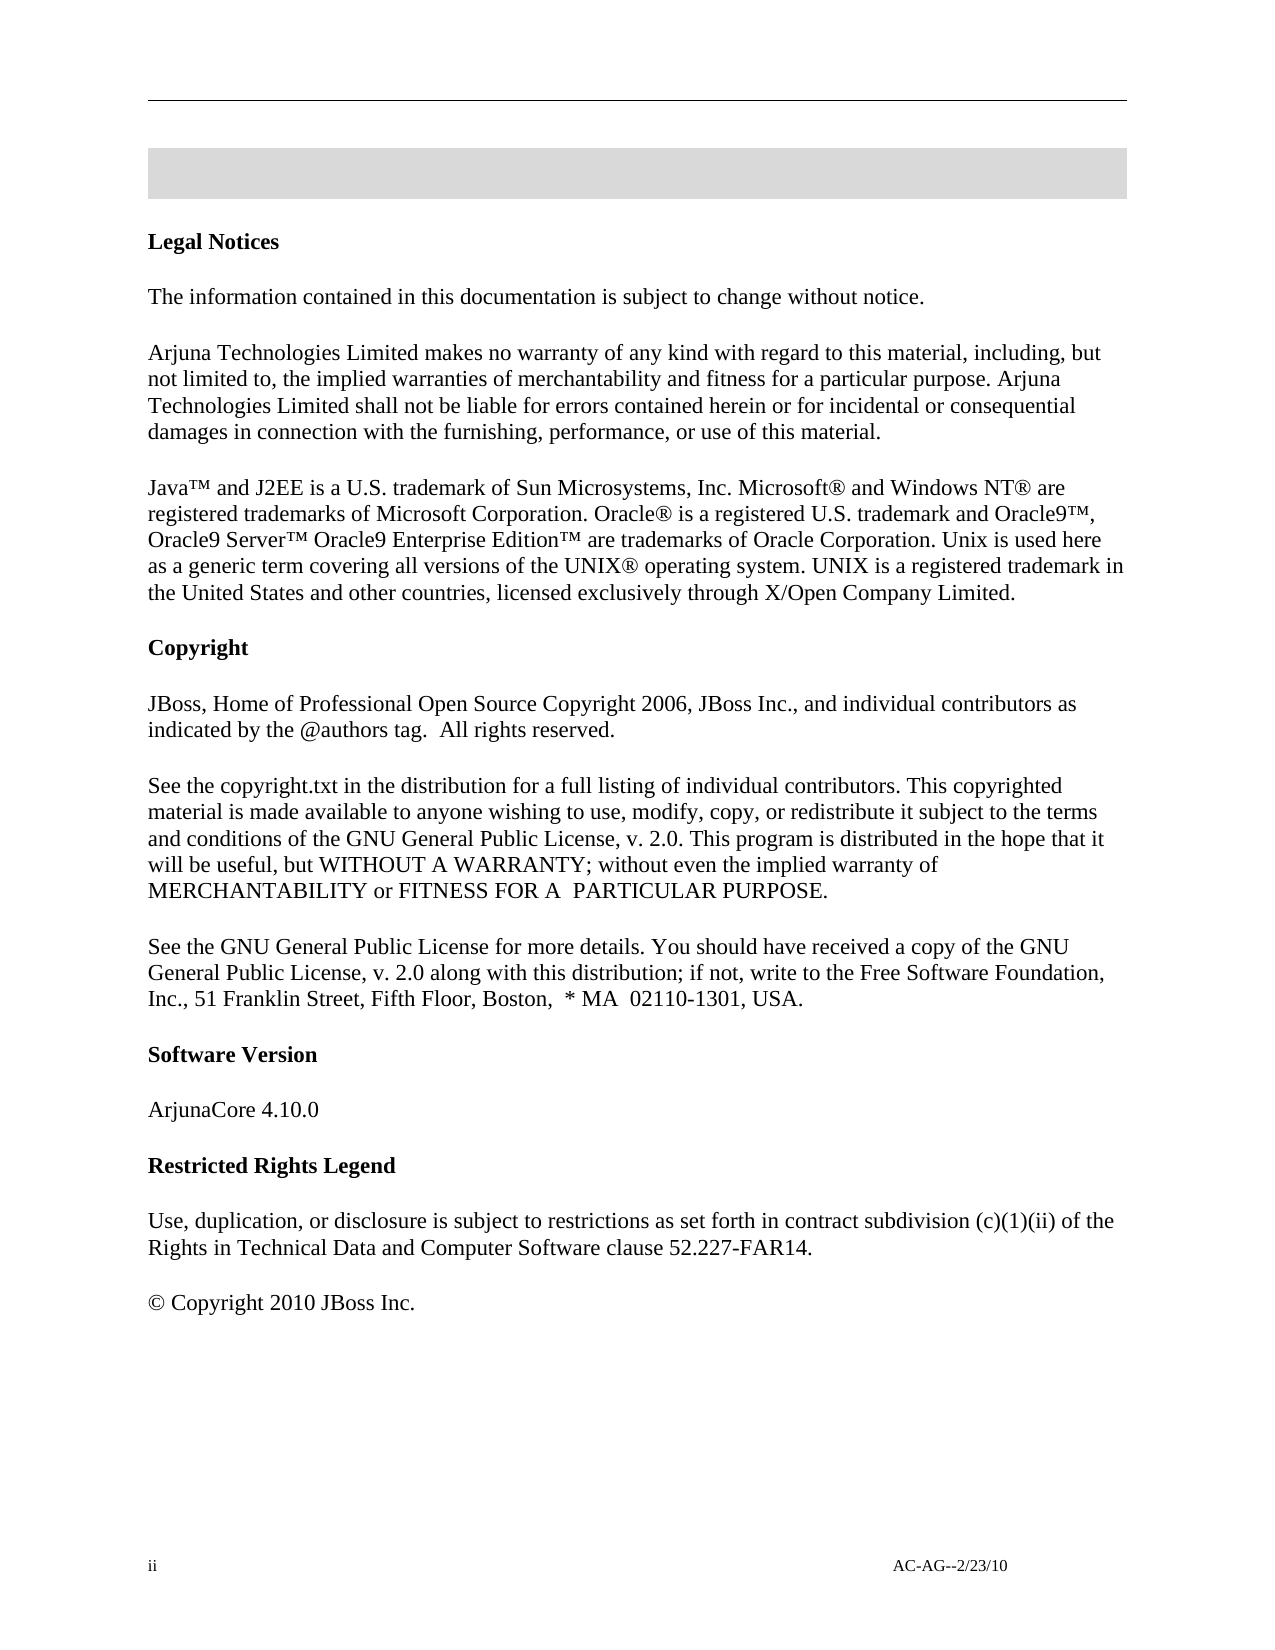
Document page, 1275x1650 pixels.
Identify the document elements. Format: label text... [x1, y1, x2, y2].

text Java™ and J2EE is a U.S. trademark of Sun Microsystems, Inc. Microsoft® and Windows NT® are registered trademarks of Microsoft Corporation. Oracle® is a registered U.S. trademark and Oracle9™, Oracle9 Server™ Oracle9 Enterprise Edition™ are trademarks of Oracle Corporation. Unix is used here as a generic term covering all versions of the UNIX® operating system. UNIX is a registered trademark in the United States and other countries, licensed exclusively through X/Open Company Limited. [148, 473, 1127, 605]
text Copyright [148, 634, 1127, 661]
text Restricted Rights Legend [148, 1152, 1127, 1178]
text Arjuna Technologies Limited makes no warranty of any kind with regard to this material, including, but not limited to, the implied warranties of merchantability and fitness for a particular purpose. Arjuna Technologies Limited shall not be liable for errors contained herein or for incidental or consequential damages in connection with the furnishing, performance, or use of this material. [148, 339, 1127, 444]
text See the GNU General Public License for more details. You should have received a copy of the GNU General Public License, v. 2.0 along with this distribution; if not, write to the Free Software Foundation, Inc., 51 Franklin Street, Fifth Floor, Boston, * MA 02110-1301, USA. [148, 933, 1127, 1012]
text See the copyright.txt in the distribution for a full listing of individual contributors. This copyrighted material is made available to anyone wishing to use, modify, copy, or redistribute it subject to the terms and conditions of the GNU General Public License, v. 2.0. This program is distributed in the hope that it will be useful, but WITHOUT A WARRANTY; without even the implied warranty of MERCHANTABILITY or FITNESS FOR A PARTICULAR PURPOSE. [148, 772, 1127, 904]
text © Copyright 2010 JBoss Inc. [148, 1289, 1127, 1316]
text Software Version [148, 1041, 1127, 1067]
text JBoss, Home of Professional Open Source Copyright 2006, JBoss Inc., and individual contributors as indicated by the @authors tag. All rights reserved. [148, 690, 1127, 743]
text The information contained in this documentation is subject to change without notice. [148, 283, 1127, 310]
text Legal Notices [148, 228, 1127, 254]
text ArjunaCore 4.10.0 [148, 1097, 1127, 1123]
text Use, duplication, or disclosure is subject to restrictions as set forth in contract subdivision (c)(1)(ii) of the Rights in Technical Data and Computer Software clause 52.227-FAR14. [148, 1208, 1127, 1260]
